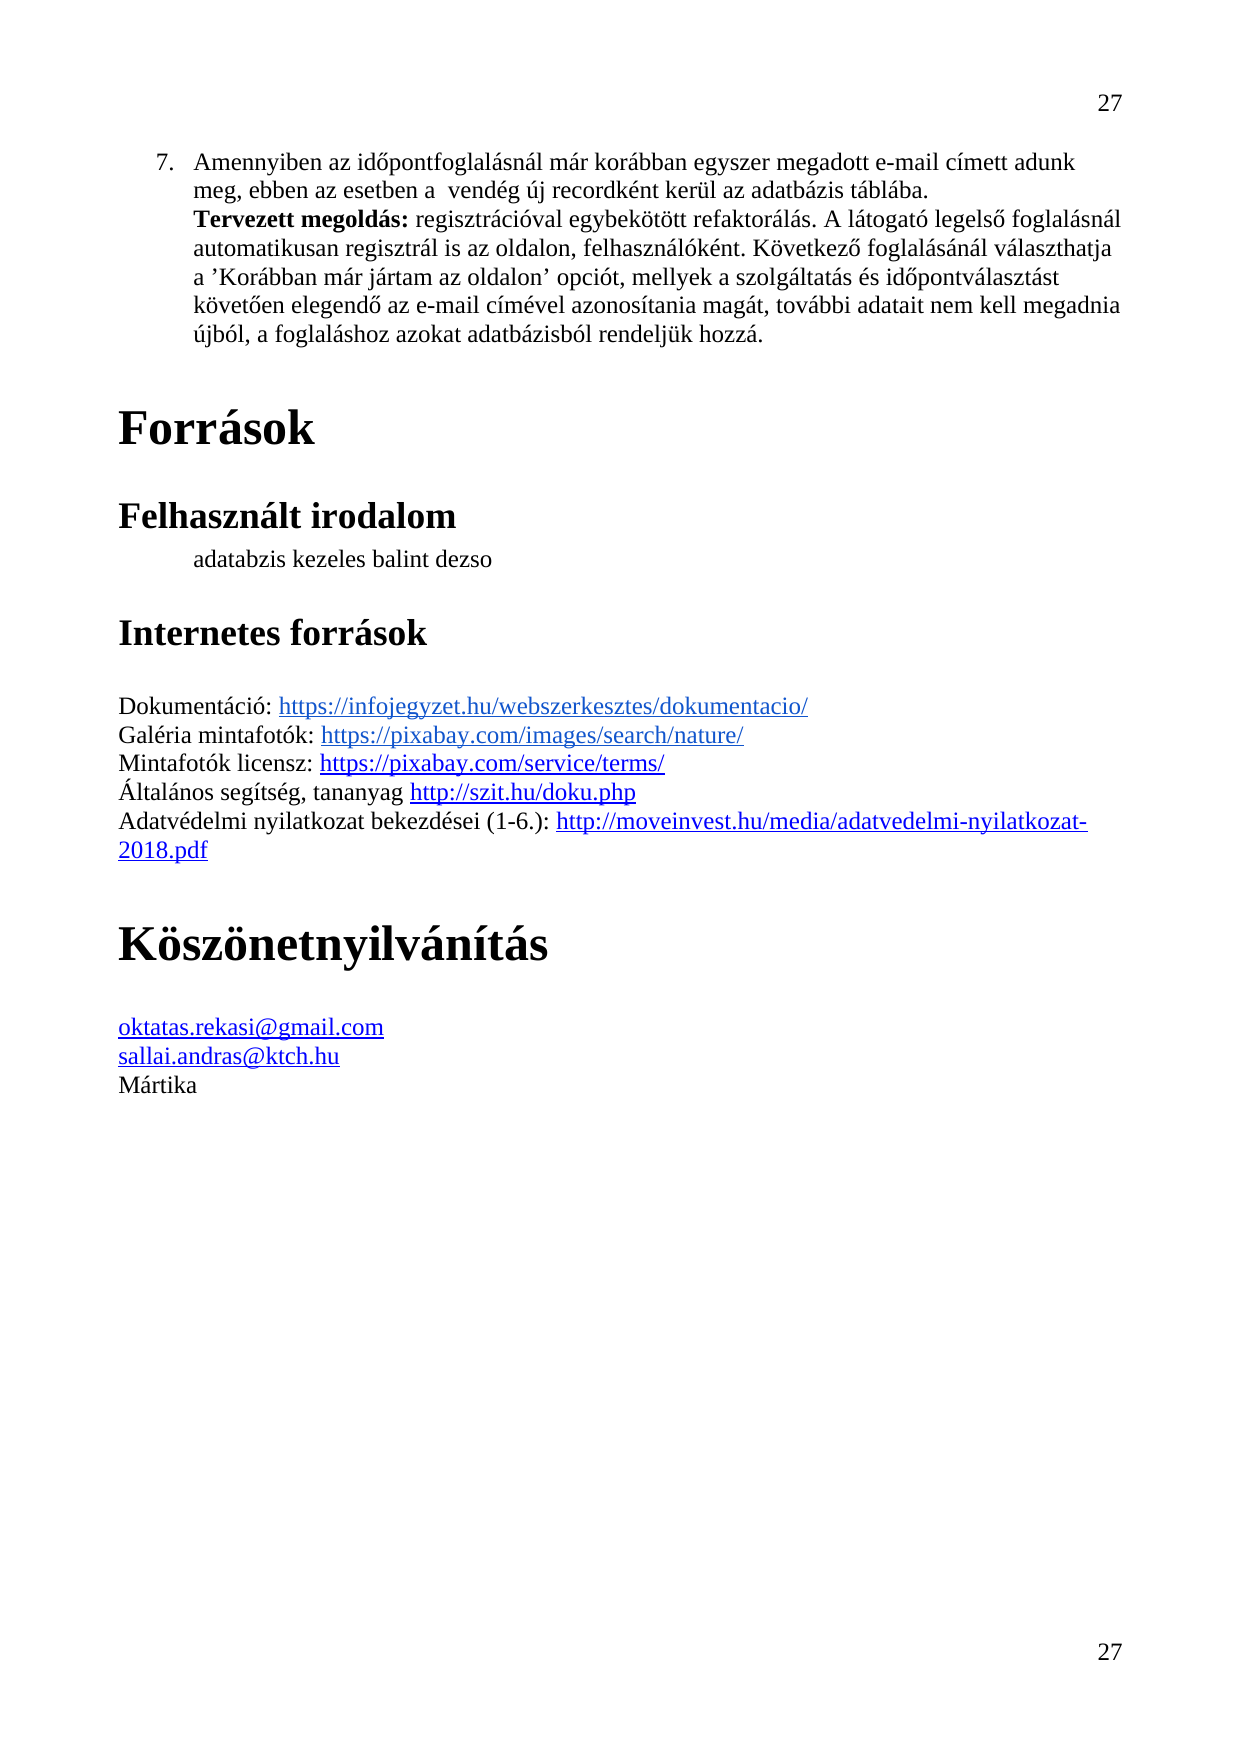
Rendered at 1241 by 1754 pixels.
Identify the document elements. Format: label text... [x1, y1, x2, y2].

subtitle Források [118, 398, 1122, 456]
subtitle Köszönetnyilvánítás [118, 913, 1122, 971]
text Galéria mintafotók: https://pixabay.com/images/search/nature/ [118, 720, 1122, 748]
text Mintafotók licensz: https://pixabay.com/service/terms/ [118, 748, 1122, 777]
text oktatas.rekasi@gmail.com [118, 1012, 1122, 1041]
list Amennyiben az időpontfoglalásnál már korábban egyszer megadott e-mail címett adunk meg, ebben az esetben a vendég új recordként kerül az adatbázis táblába. [156, 147, 1122, 204]
text sallai.andras@ktch.hu [118, 1041, 1122, 1070]
text Mártika [118, 1070, 1122, 1098]
text Tervezett megoldás: regisztrációval egybekötött refaktorálás. A látogató legelső foglalásnál automatikusan regisztrál is az oldalon, felhasználóként. Következő foglalásánál választhatja a ’Korábban már jártam az oldalon’ opciót, mellyek a szolgáltatás és időpontválasztást követően elegendő az e-mail címével azonosítania magát, további adatait nem kell megadnia újból, a foglaláshoz azokat adatbázisból rendeljük hozzá. [193, 204, 1122, 348]
subtitle Internetes források [118, 611, 1122, 654]
text Általános segítség, tananyag http://szit.hu/doku.php [118, 777, 1122, 806]
text Adatvédelmi nyilatkozat bekezdései (1-6.): http://moveinvest.hu/media/adatvedelmi-nyilatkozat-2018.pdf [118, 806, 1122, 863]
text adatabzis kezeles balint dezso [118, 544, 1122, 573]
subtitle Felhasznált irodalom [118, 493, 1122, 536]
text Dokumentáció: https://infojegyzet.hu/webszerkesztes/dokumentacio/ [118, 691, 1122, 720]
